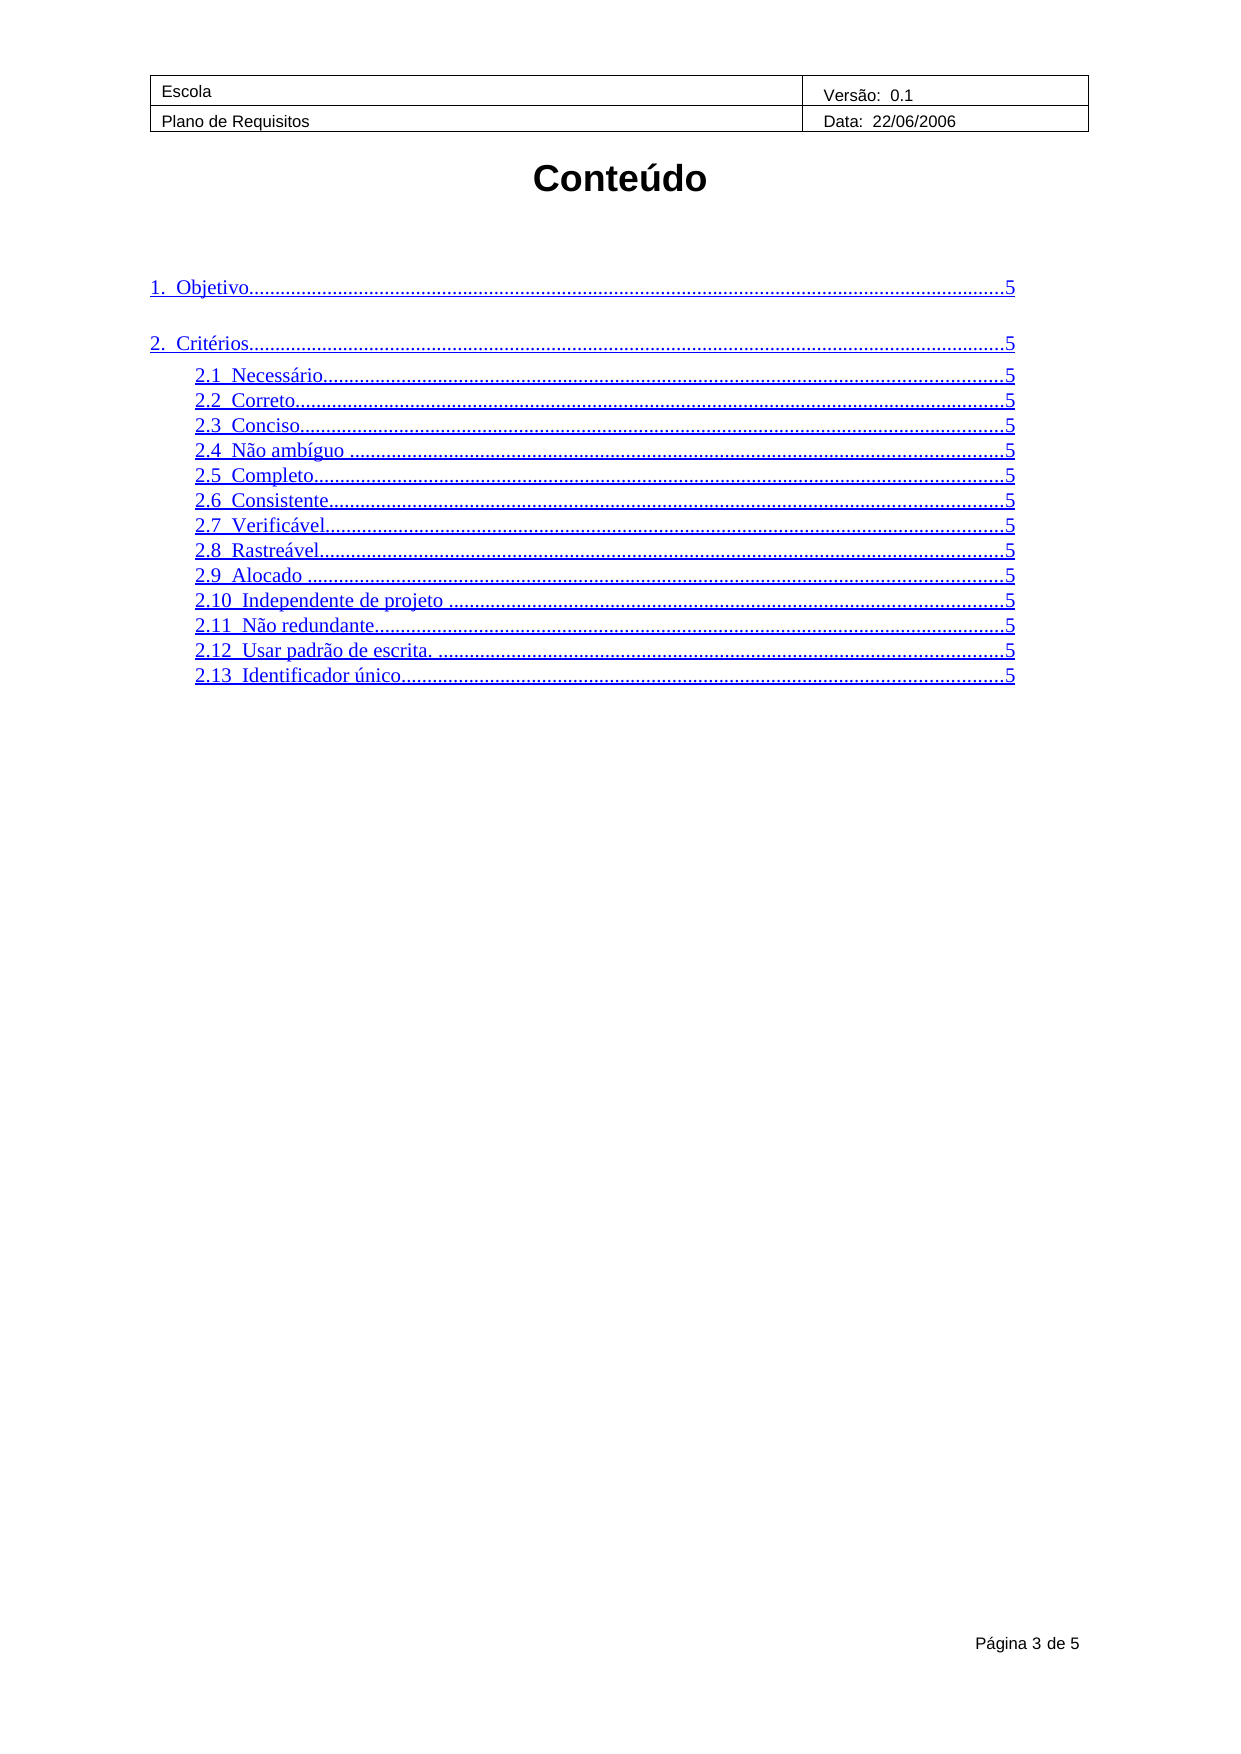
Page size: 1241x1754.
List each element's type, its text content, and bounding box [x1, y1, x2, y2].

text 2.10 Independente de projeto 5 [195, 587, 1015, 608]
text 2.9 Alocado 5 [195, 562, 1015, 583]
text 2. Critérios 5 [150, 330, 1015, 352]
text 2.5 Completo 5 [195, 462, 1015, 483]
text 2.1 Necessário 5 [195, 362, 1015, 383]
text 1. Objetivo 5 [150, 274, 1015, 296]
title Conteúdo [150, 157, 1090, 199]
text 2.7 Verificável 5 [195, 512, 1015, 533]
text 2.8 Rastreável 5 [195, 537, 1015, 558]
text 2.6 Consistente 5 [195, 487, 1015, 508]
text 2.4 Não ambíguo 5 [195, 437, 1015, 458]
text 2.2 Correto 5 [195, 387, 1015, 408]
text 2.11 Não redundante 5 [195, 612, 1015, 633]
text 2.12 Usar padrão de escrita. 5 [195, 637, 1015, 658]
text 2.3 Conciso 5 [195, 412, 1015, 433]
text 2.13 Identificador único 5 [195, 662, 1015, 683]
